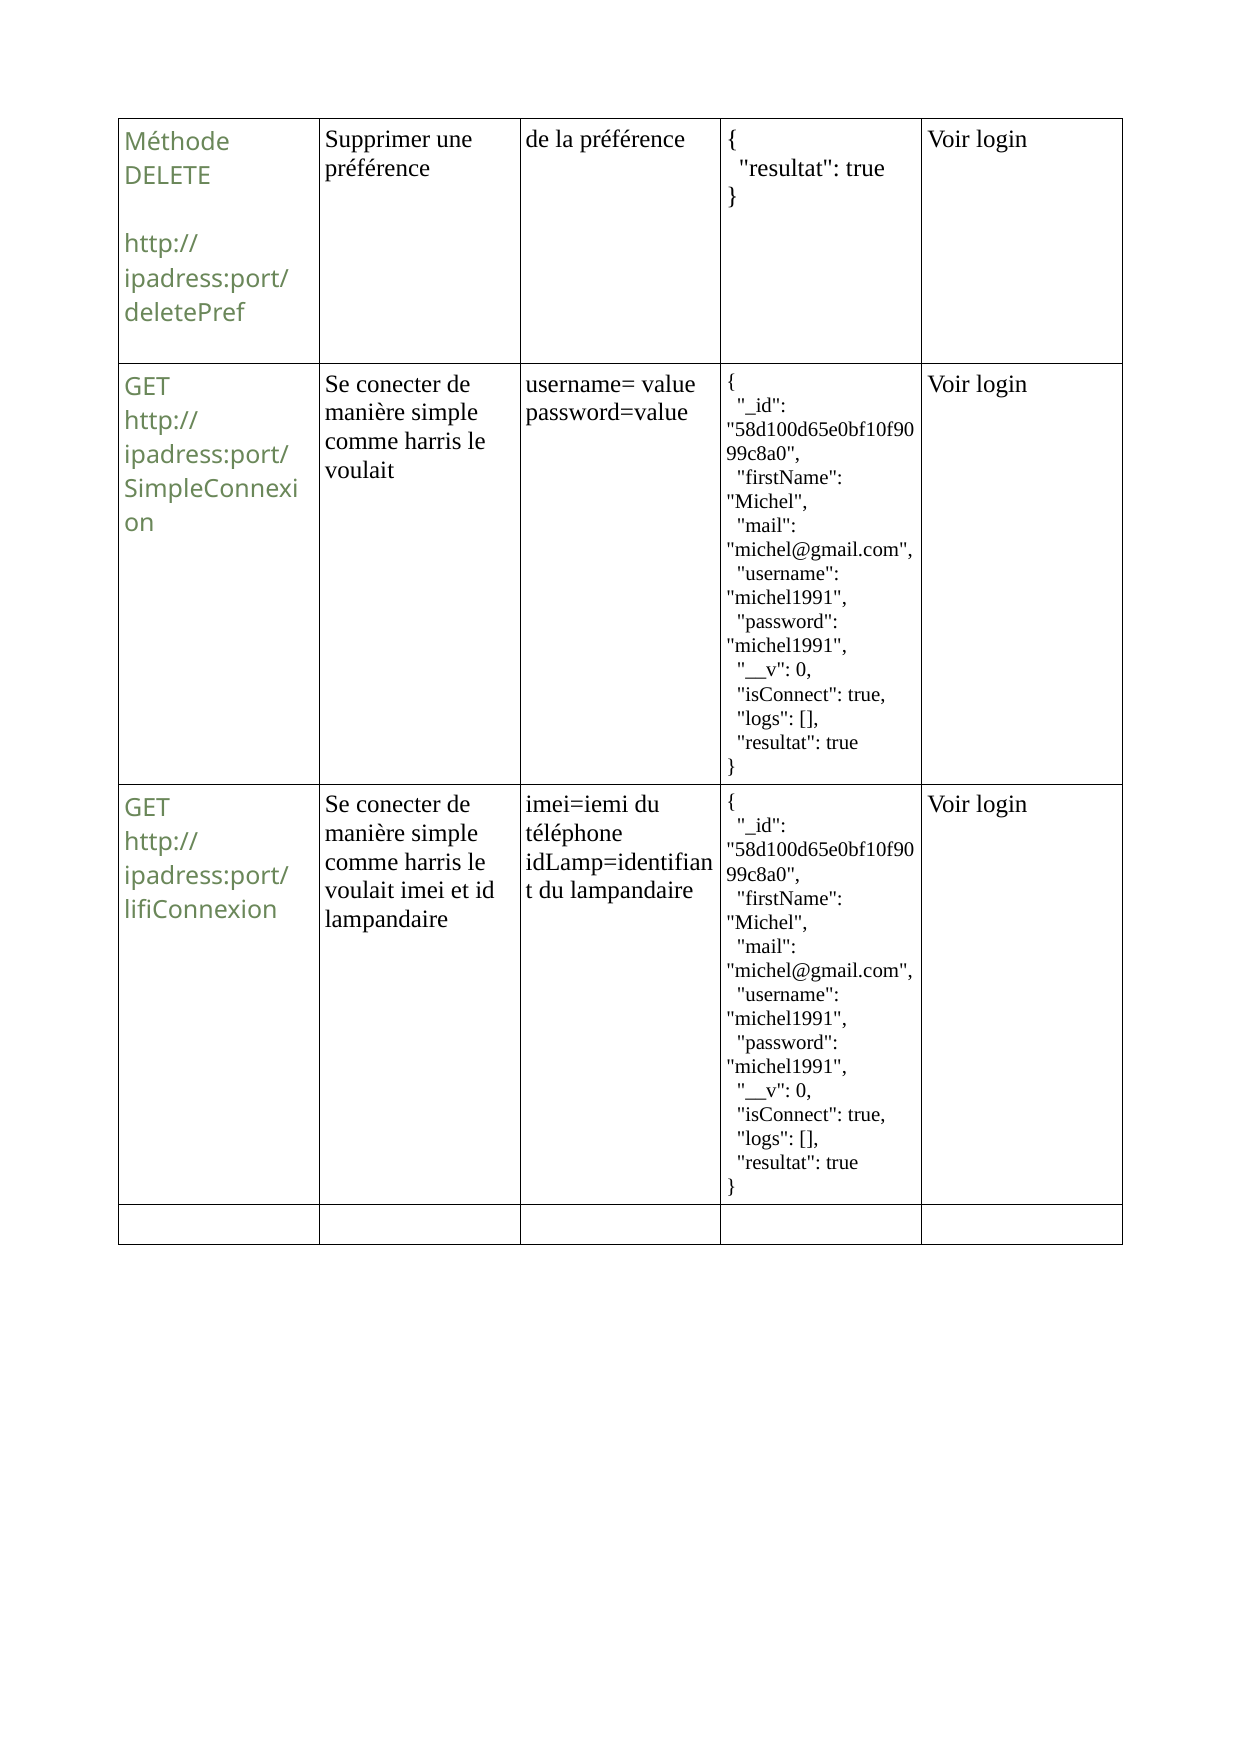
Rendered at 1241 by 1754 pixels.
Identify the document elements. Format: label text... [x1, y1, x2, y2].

table_cell [922, 1205, 1122, 1244]
table_cell GET http://ipadress:port/SimpleConnexion [119, 364, 319, 783]
table_cell de la préférence [521, 119, 720, 363]
table_cell Voir login [922, 785, 1122, 1204]
table_cell [721, 1205, 921, 1244]
table_cell Voir login [922, 364, 1122, 783]
table_cell [119, 1205, 319, 1244]
table_cell imei=iemi du téléphone idLamp=identifiant du lampandaire [521, 785, 720, 1204]
table_cell Se conecter de manière simple comme harris le voulait [320, 364, 520, 783]
table_cell { "resultat": true } [721, 119, 921, 363]
table_cell [521, 1205, 720, 1244]
table_cell Méthode DELETE http://ipadress:port/deletePref [119, 119, 319, 363]
table_cell { "_id": "58d100d65e0bf10f9099c8a0", "firstName": "Michel", "mail": "michel@gmail.com", "username": "michel1991", "password": "michel1991", "__v": 0, "isConnect": true, "logs": [], "resultat": true } [721, 785, 921, 1204]
table_cell username= value password=value [521, 364, 720, 783]
table_cell GET http://ipadress:port/lifiConnexion [119, 785, 319, 1204]
table_cell Voir login [922, 119, 1122, 363]
table_cell Se conecter de manière simple comme harris le voulait imei et id lampandaire [320, 785, 520, 1204]
table_cell [320, 1205, 520, 1244]
table_cell Supprimer une préférence [320, 119, 520, 363]
table_cell { "_id": "58d100d65e0bf10f9099c8a0", "firstName": "Michel", "mail": "michel@gmail.com", "username": "michel1991", "password": "michel1991", "__v": 0, "isConnect": true, "logs": [], "resultat": true } [721, 364, 921, 783]
